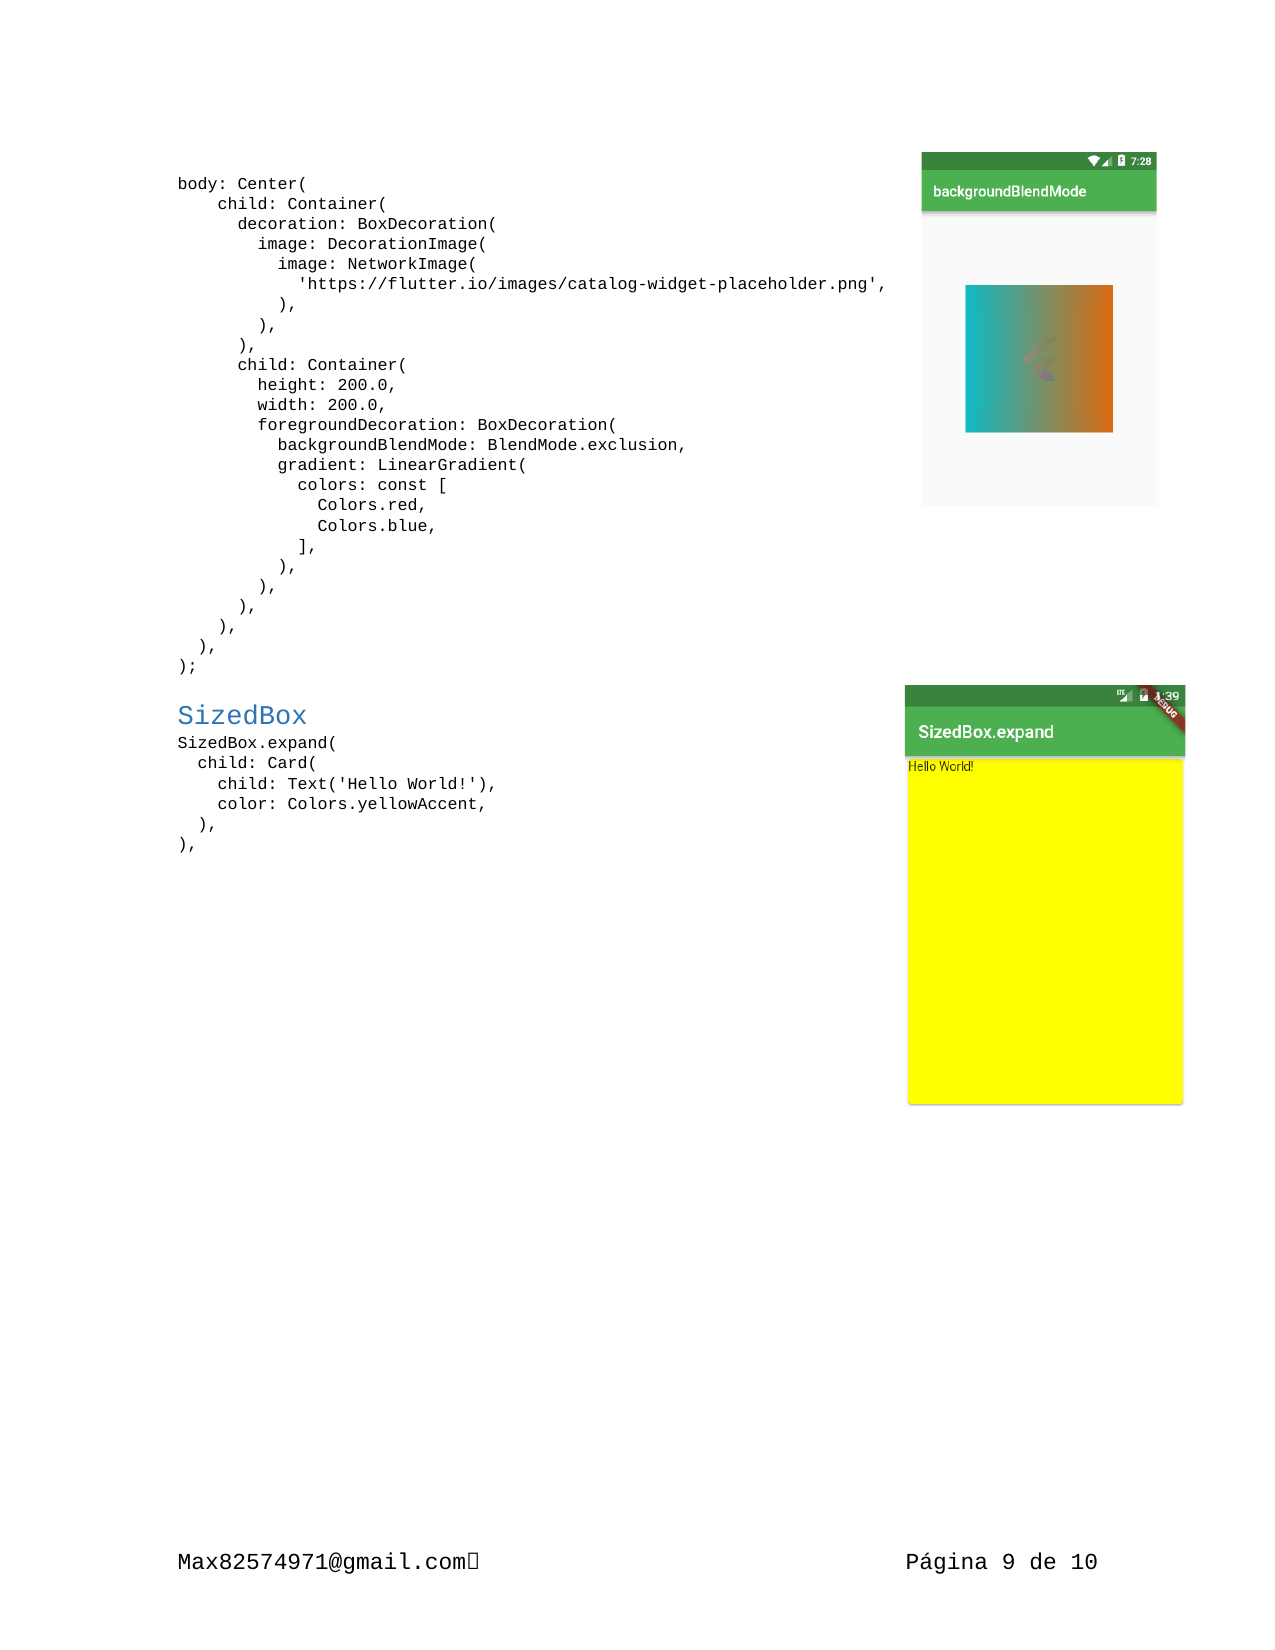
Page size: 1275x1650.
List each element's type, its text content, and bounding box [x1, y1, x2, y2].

text width: 200.0, [177, 396, 921, 415]
picture [921, 152, 1157, 506]
text color: Colors.yellowAccent, [177, 795, 904, 814]
text ), [177, 296, 921, 315]
text ), [177, 638, 1098, 657]
text child: Card( [177, 755, 904, 774]
text ), [177, 815, 904, 834]
text foregroundDecoration: BoxDecoration( [177, 417, 921, 435]
text gradient: LinearGradient( [177, 457, 921, 476]
text image: DecorationImage( [177, 236, 921, 254]
text ), [177, 577, 1098, 596]
subtitle SizedBox [177, 702, 904, 733]
picture [904, 685, 1186, 1107]
text backgroundBlendMode: BlendMode.exclusion, [177, 437, 921, 456]
text image: NetworkImage( [177, 256, 921, 274]
text colors: const [ [177, 477, 921, 496]
text ), [177, 597, 1098, 616]
text ), [177, 316, 921, 335]
text 'https://flutter.io/images/catalog-widget-placeholder.png', [177, 276, 921, 295]
text Colors.red, [177, 497, 1098, 516]
text ), [177, 618, 1098, 636]
text ), [177, 836, 904, 854]
text ); [177, 658, 1098, 677]
text ], [177, 537, 1098, 556]
text Colors.blue, [177, 517, 1098, 536]
text height: 200.0, [177, 376, 921, 395]
text ), [177, 336, 921, 355]
text ), [177, 557, 1098, 576]
text body: Center( [177, 175, 921, 194]
text child: Text('Hello World!'), [177, 775, 904, 794]
text child: Container( [177, 195, 921, 214]
text child: Container( [177, 356, 921, 375]
text decoration: BoxDecoration( [177, 216, 921, 234]
text SizedBox.expand( [177, 735, 904, 754]
